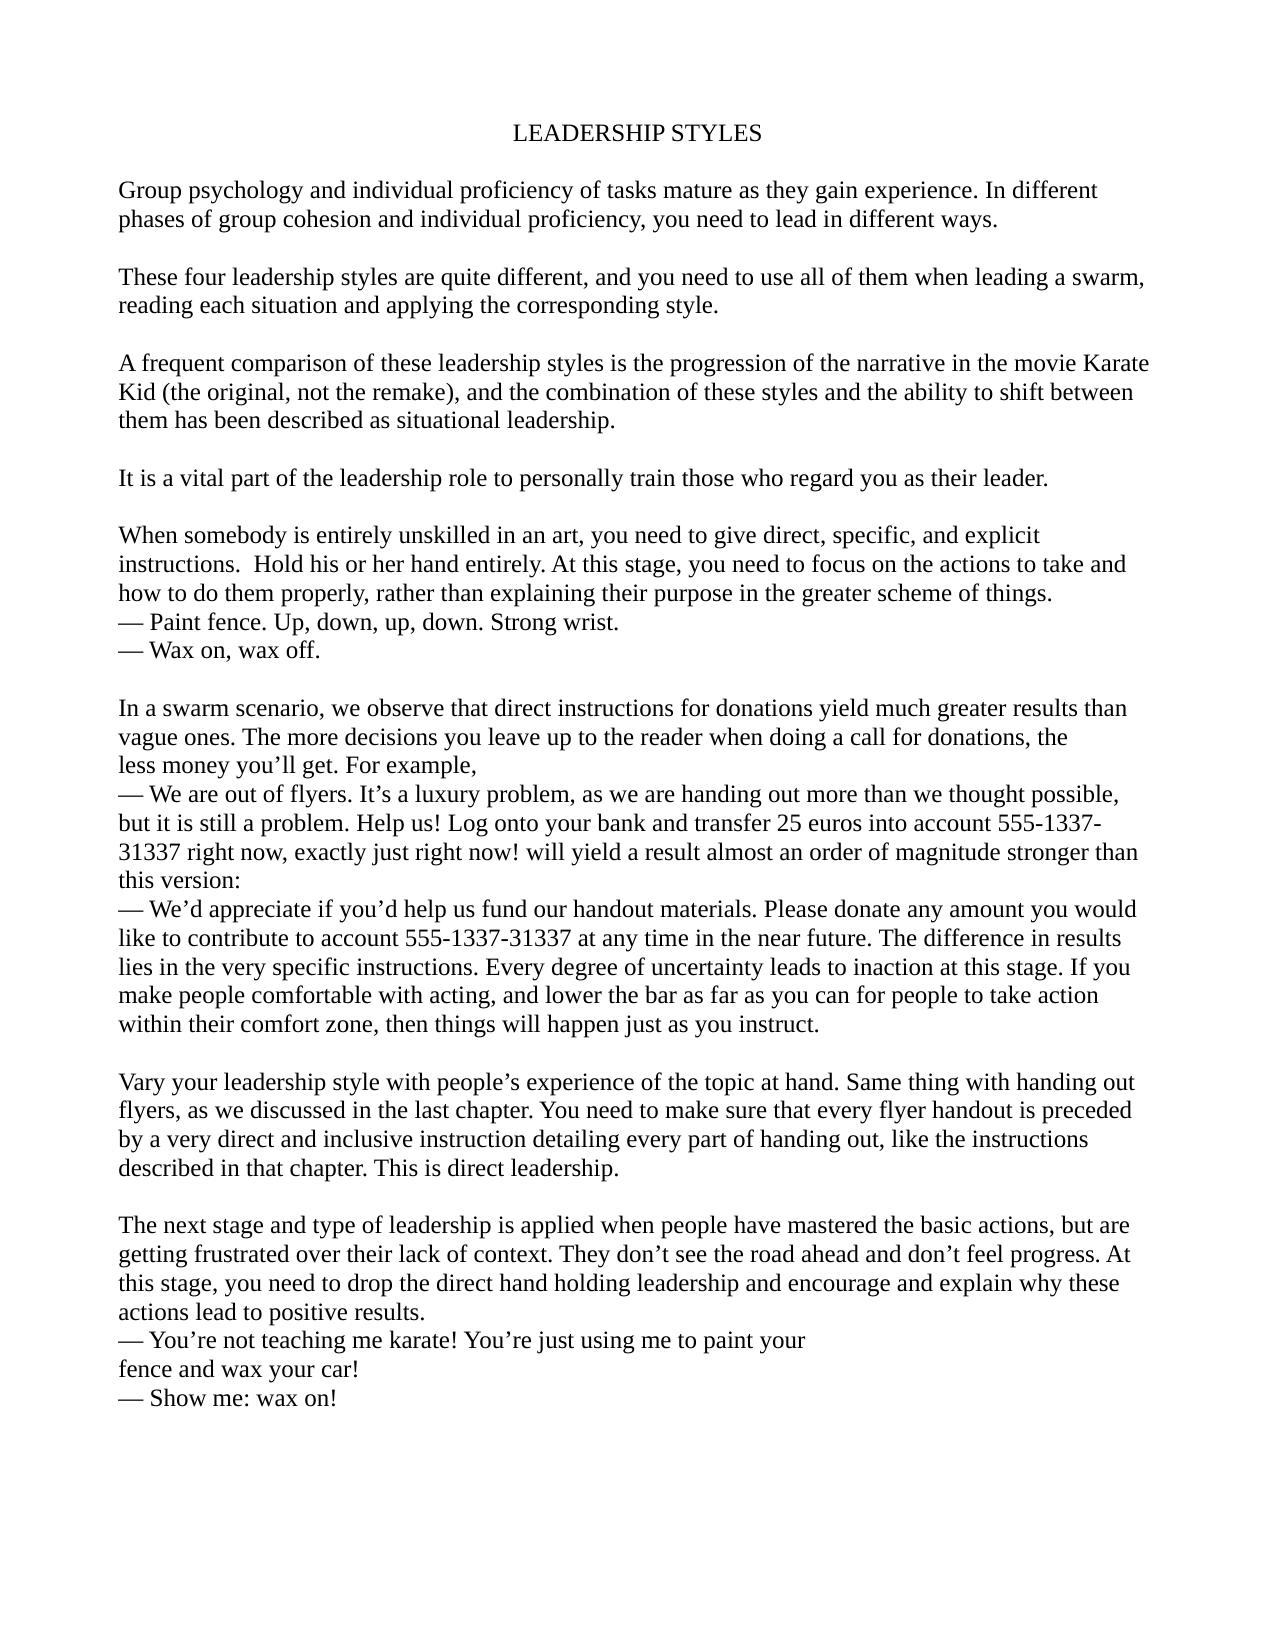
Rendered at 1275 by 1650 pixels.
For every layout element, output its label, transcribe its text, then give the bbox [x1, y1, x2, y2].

text It is a vital part of the leadership role to personally train those who regard you as their leader. [118, 434, 1157, 492]
text In a swarm scenario, we observe that direct instructions for donations yield much greater results than vague ones. The more decisions you leave up to the reader when doing a call for donations, the less money you’ll get. For example, — We are out of flyers. It’s a luxury problem, as we are handing out more than we thought possible, but it is still a problem. Help us! Log onto your bank and transfer 25 euros into account 555-1337-31337 right now, exactly just right now! will yield a result almost an order of magnitude stronger than this version: — We’d appreciate if you’d help us fund our handout materials. Please donate any amount you would like to contribute to account 555-1337-31337 at any time in the near future. The difference in results lies in the very specific instructions. Every degree of uncertainty leads to inaction at this stage. If you make people comfortable with acting, and lower the bar as far as you can for people to take action within their comfort zone, then things will happen just as you instruct. [118, 664, 1157, 1038]
text When somebody is entirely unskilled in an art, you need to give direct, specific, and explicit instructions. Hold his or her hand entirely. At this stage, you need to focus on the actions to take and how to do them properly, rather than explaining their purpose in the greater scheme of things. — Paint fence. Up, down, up, down. Strong wrist. — Wax on, wax off. [118, 521, 1157, 664]
text Vary your leadership style with people’s experience of the topic at hand. Same thing with handing out flyers, as we discussed in the last chapter. You need to make sure that every flyer handout is preceded by a very direct and inclusive instruction detailing every part of handing out, like the instructions described in that chapter. This is direct leadership. [118, 1038, 1157, 1182]
text A frequent comparison of these leadership styles is the progression of the narrative in the movie Karate Kid (the original, not the remake), and the combination of these styles and the ability to shift between them has been described as situational leadership. [118, 348, 1157, 434]
text The next stage and type of leadership is applied when people have mastered the basic actions, but are getting frustrated over their lack of context. They don’t see the road ahead and don’t feel progress. At this stage, you need to drop the direct hand holding leadership and encourage and explain why these actions lead to positive results. — You’re not teaching me karate! You’re just using me to paint your fence and wax your car! — Show me: wax on! [118, 1211, 1157, 1441]
text Group psychology and individual proficiency of tasks mature as they gain experience. In different phases of group cohesion and individual proficiency, you need to lead in different ways. These four leadership styles are quite different, and you need to use all of them when leading a swarm, reading each situation and applying the corresponding style. [118, 147, 1157, 319]
text LEADERSHIP STYLES [118, 118, 1157, 147]
